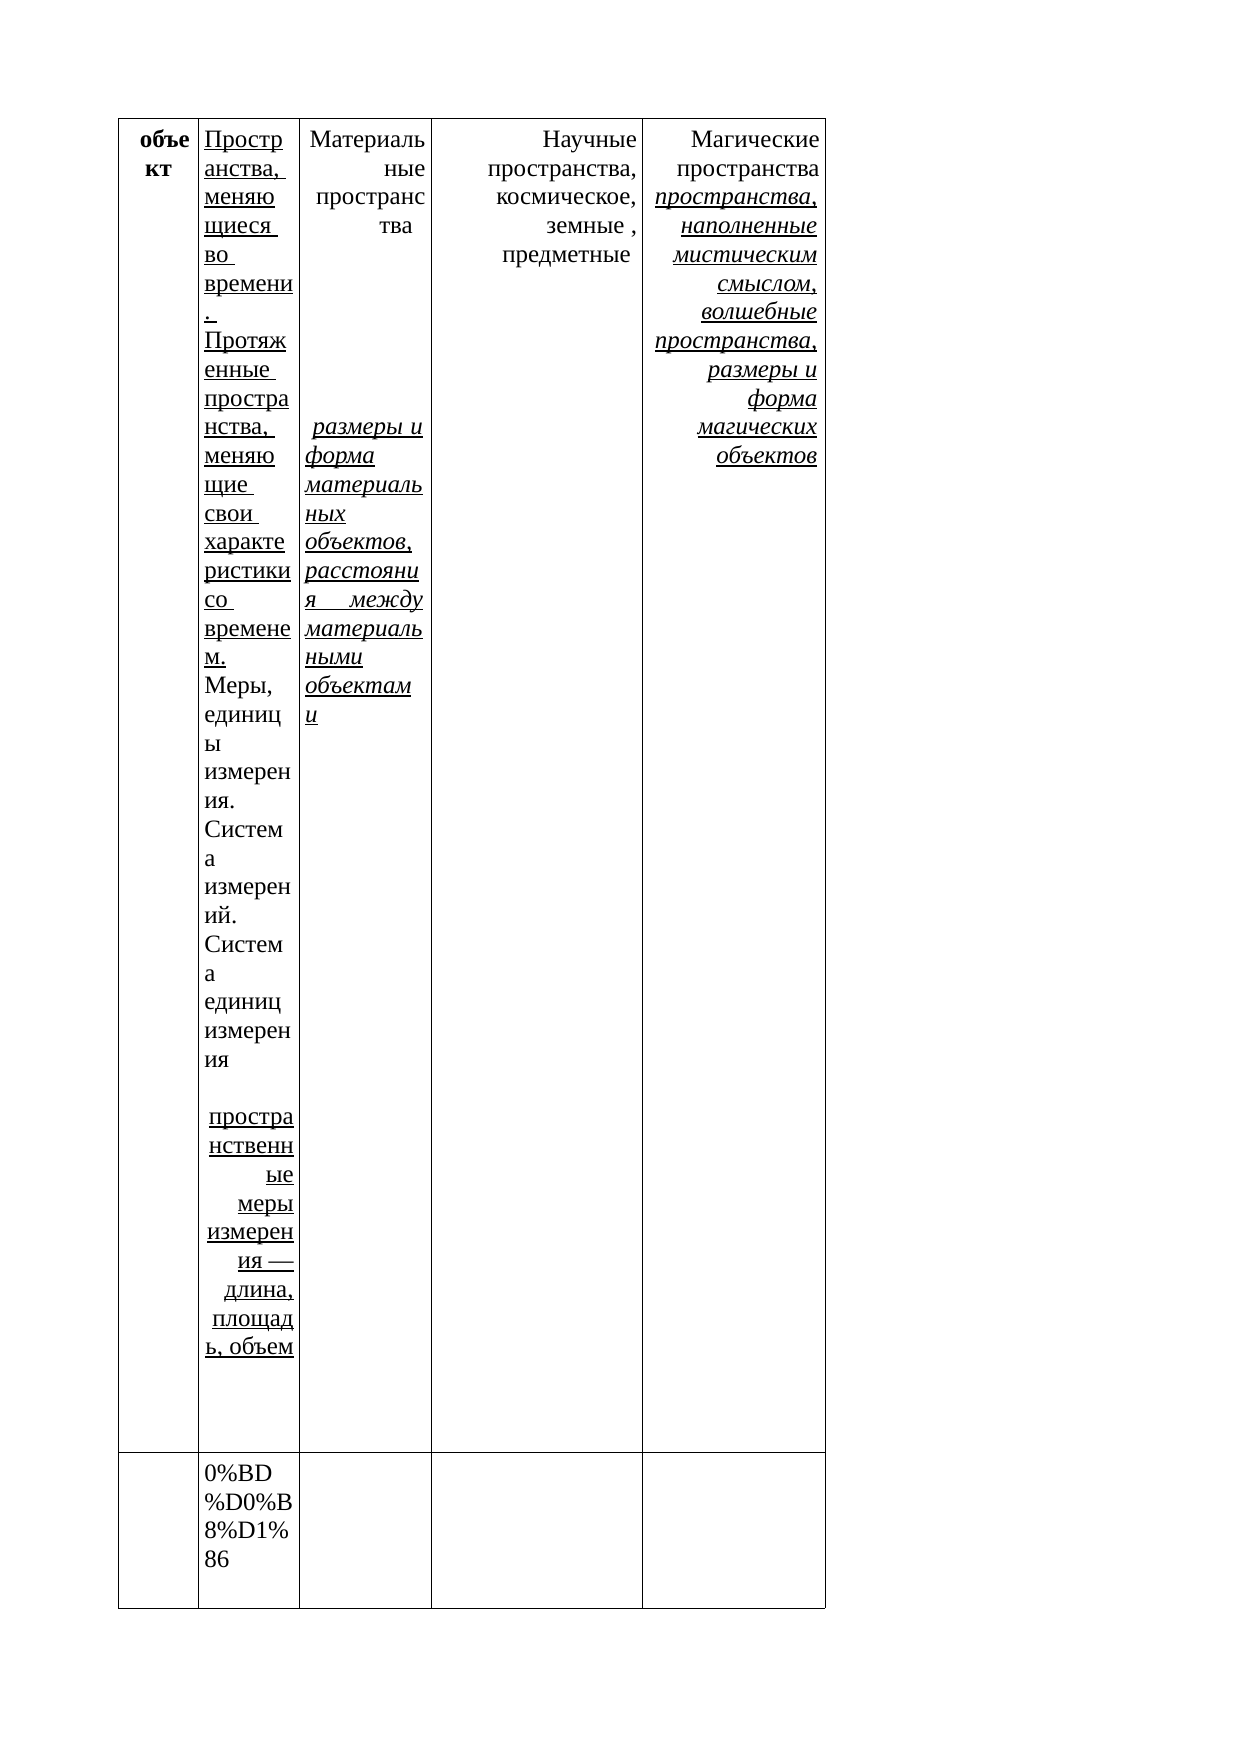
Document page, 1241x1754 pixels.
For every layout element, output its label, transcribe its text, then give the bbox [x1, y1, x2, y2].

table_cell [300, 1453, 431, 1607]
table_header Материальные пространства размеры и форма материальных объектов, расстояния между материальными объектами [300, 119, 431, 1452]
table_header Магические пространства пространства, наполненные мистическим смыслом, волшебные пространства, размеры и форма магических объектов [643, 119, 825, 1452]
table_cell [432, 1453, 642, 1607]
table_cell 0%BD%D0%B8%D1%86 [199, 1453, 299, 1607]
table_header объект [119, 119, 198, 1452]
table_cell [643, 1453, 825, 1607]
table_cell [119, 1453, 198, 1607]
table_header Пространства, меняющиеся во времени. Протяженные пространства, меняющие свои характеристики со временем. Меры, единицы измерения. Система измерений. Система единиц измерения пространственные меры измерения — длина, площадь, объем [199, 119, 299, 1452]
table_header Научные пространства, космическое, земные , предметные [432, 119, 642, 1452]
